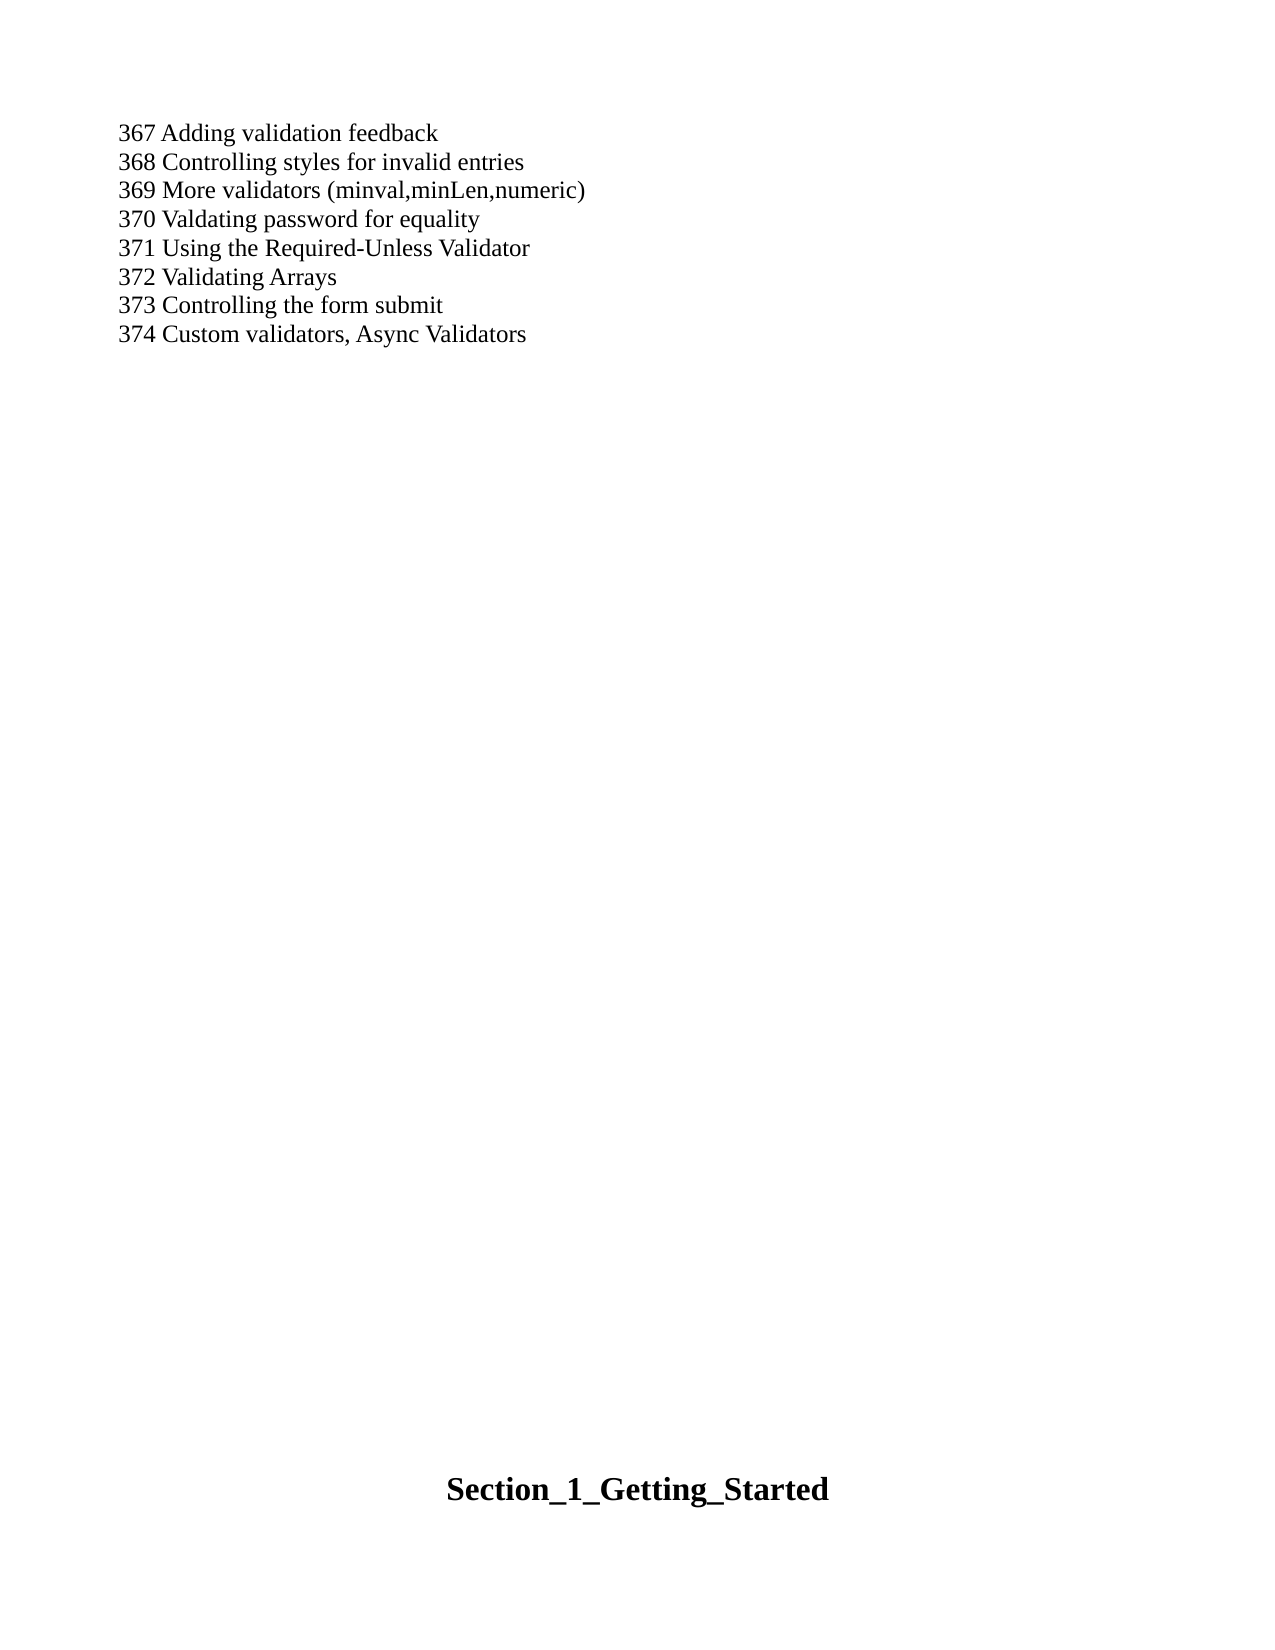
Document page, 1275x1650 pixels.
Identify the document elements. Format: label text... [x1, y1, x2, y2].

text 374 Custom validators, Async Validators [118, 319, 1157, 348]
text 368 Controlling styles for invalid entries [118, 147, 1157, 176]
text Section_1_Getting_Started [118, 1469, 1157, 1508]
text 370 Valdating password for equality [118, 204, 1157, 233]
text 369 More validators (minval,minLen,numeric) [118, 176, 1157, 204]
text 371 Using the Required-Unless Validator [118, 233, 1157, 262]
text 367 Adding validation feedback [118, 118, 1157, 147]
text 373 Controlling the form submit [118, 291, 1157, 319]
text 372 Validating Arrays [118, 262, 1157, 291]
